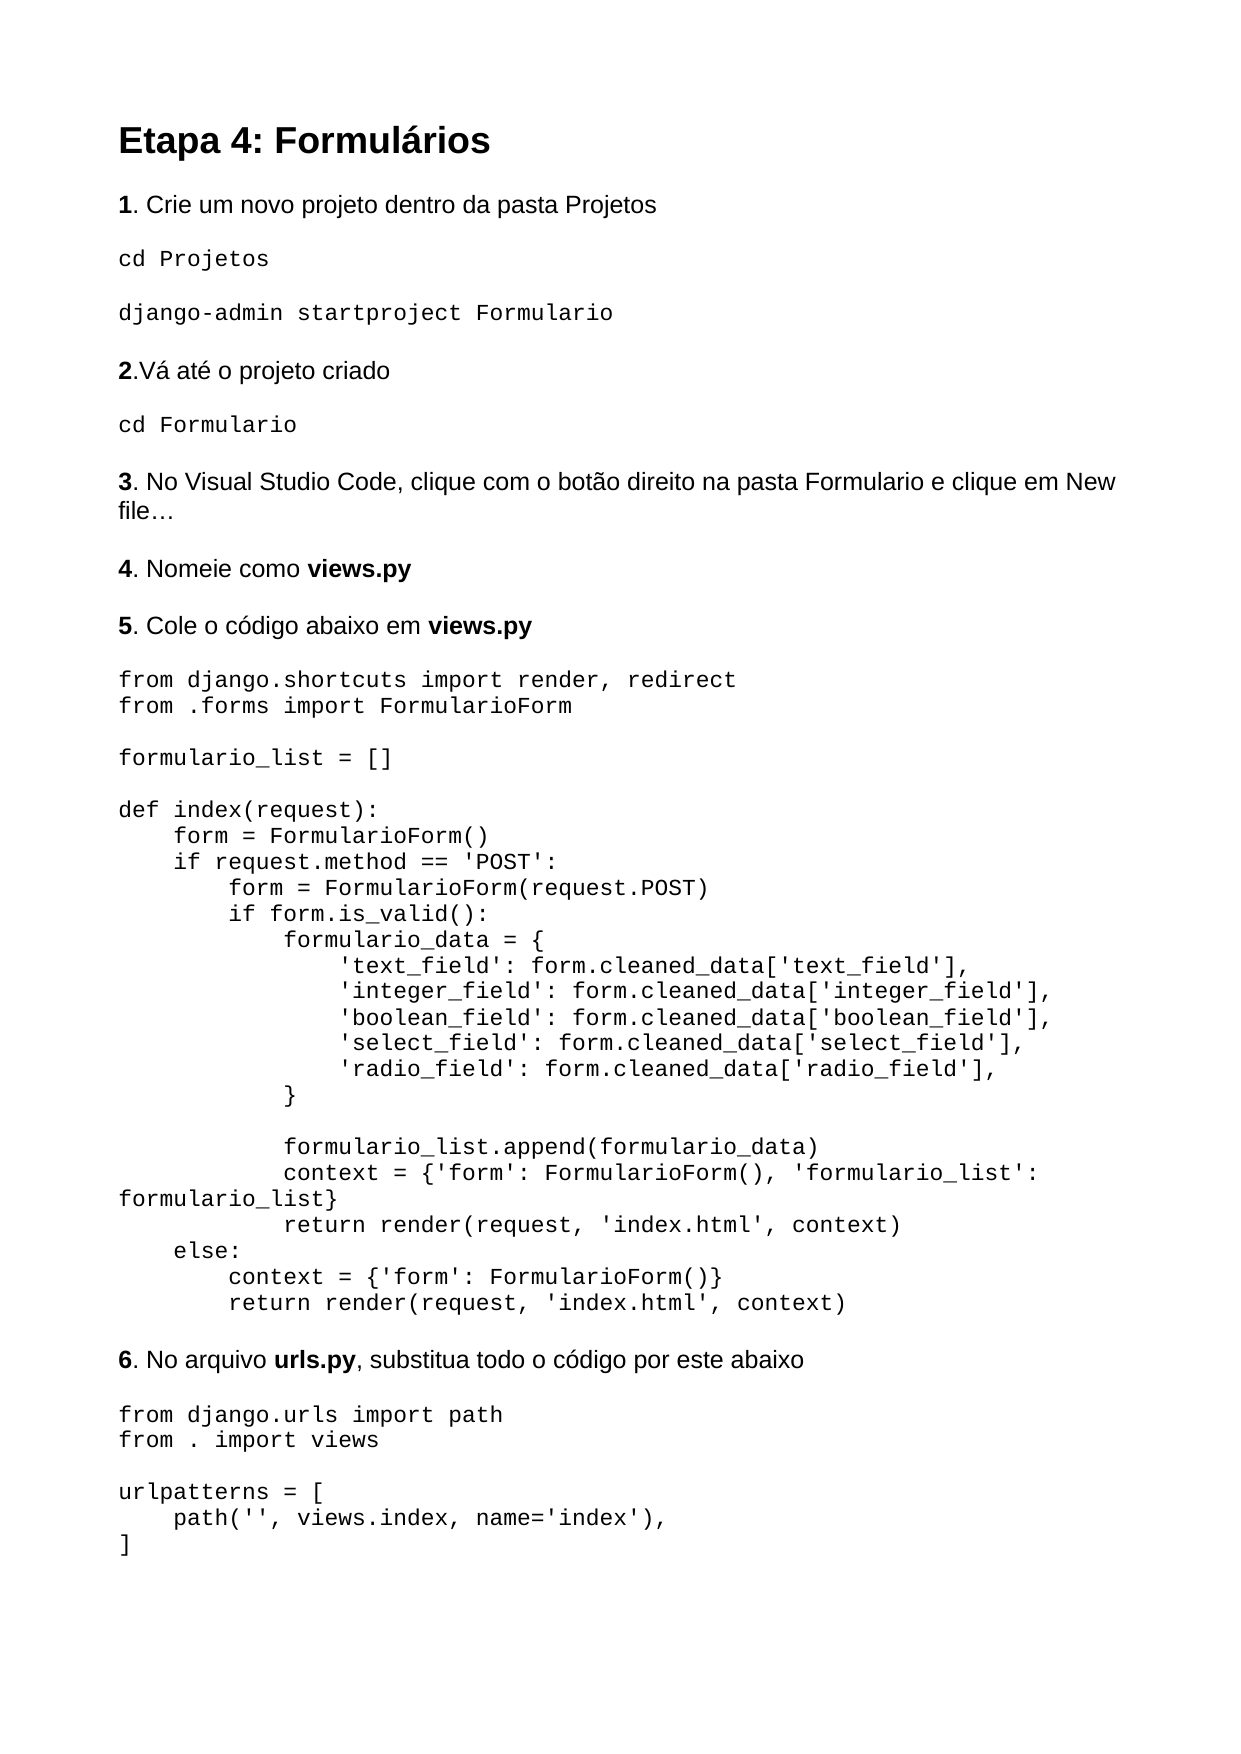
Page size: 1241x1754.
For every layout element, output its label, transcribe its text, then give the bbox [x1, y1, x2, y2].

text if form.is_valid(): [118, 902, 1122, 928]
text 2.Vá até o projeto criado [118, 356, 1122, 385]
text else: [118, 1239, 1122, 1265]
text from django.shortcuts import render, redirect [118, 669, 1122, 694]
text 'text_field': form.cleaned_data['text_field'], [118, 954, 1122, 980]
text } [118, 1084, 1122, 1109]
text 6. No arquivo urls.py, substitua todo o código por este abaixo [118, 1345, 1122, 1374]
text Etapa 4: Formulários [118, 118, 1122, 161]
text ] [118, 1533, 1122, 1558]
text context = {'form': FormularioForm()} [118, 1265, 1122, 1291]
text 3. No Visual Studio Code, clique com o botão direito na pasta Formulario e clique em New file… [118, 467, 1122, 525]
text 'boolean_field': form.cleaned_data['boolean_field'], [118, 1006, 1122, 1032]
text cd Formulario [118, 413, 1122, 439]
text formulario_list = [] [118, 746, 1122, 772]
text cd Projetos [118, 247, 1122, 273]
text 'select_field': form.cleaned_data['select_field'], [118, 1032, 1122, 1058]
text formulario_data = { [118, 928, 1122, 954]
text return render(request, 'index.html', context) [118, 1291, 1122, 1317]
text def index(request): [118, 798, 1122, 824]
text 'radio_field': form.cleaned_data['radio_field'], [118, 1058, 1122, 1084]
text form = FormularioForm() [118, 824, 1122, 850]
text return render(request, 'index.html', context) [118, 1213, 1122, 1239]
text form = FormularioForm(request.POST) [118, 876, 1122, 902]
text 'integer_field': form.cleaned_data['integer_field'], [118, 980, 1122, 1006]
text django-admin startproject Formulario [118, 302, 1122, 328]
text from django.urls import path [118, 1403, 1122, 1429]
text from . import views [118, 1429, 1122, 1455]
text context = {'form': FormularioForm(), 'formulario_list': formulario_list} [118, 1161, 1122, 1213]
text 5. Cole o código abaixo em views.py [118, 611, 1122, 640]
text urlpatterns = [ [118, 1481, 1122, 1507]
text formulario_list.append(formulario_data) [118, 1136, 1122, 1161]
text 1. Crie um novo projeto dentro da pasta Projetos [118, 190, 1122, 219]
text from .forms import FormularioForm [118, 694, 1122, 721]
text 4. Nomeie como views.py [118, 554, 1122, 582]
text if request.method == 'POST': [118, 850, 1122, 876]
text path('', views.index, name='index'), [118, 1507, 1122, 1533]
